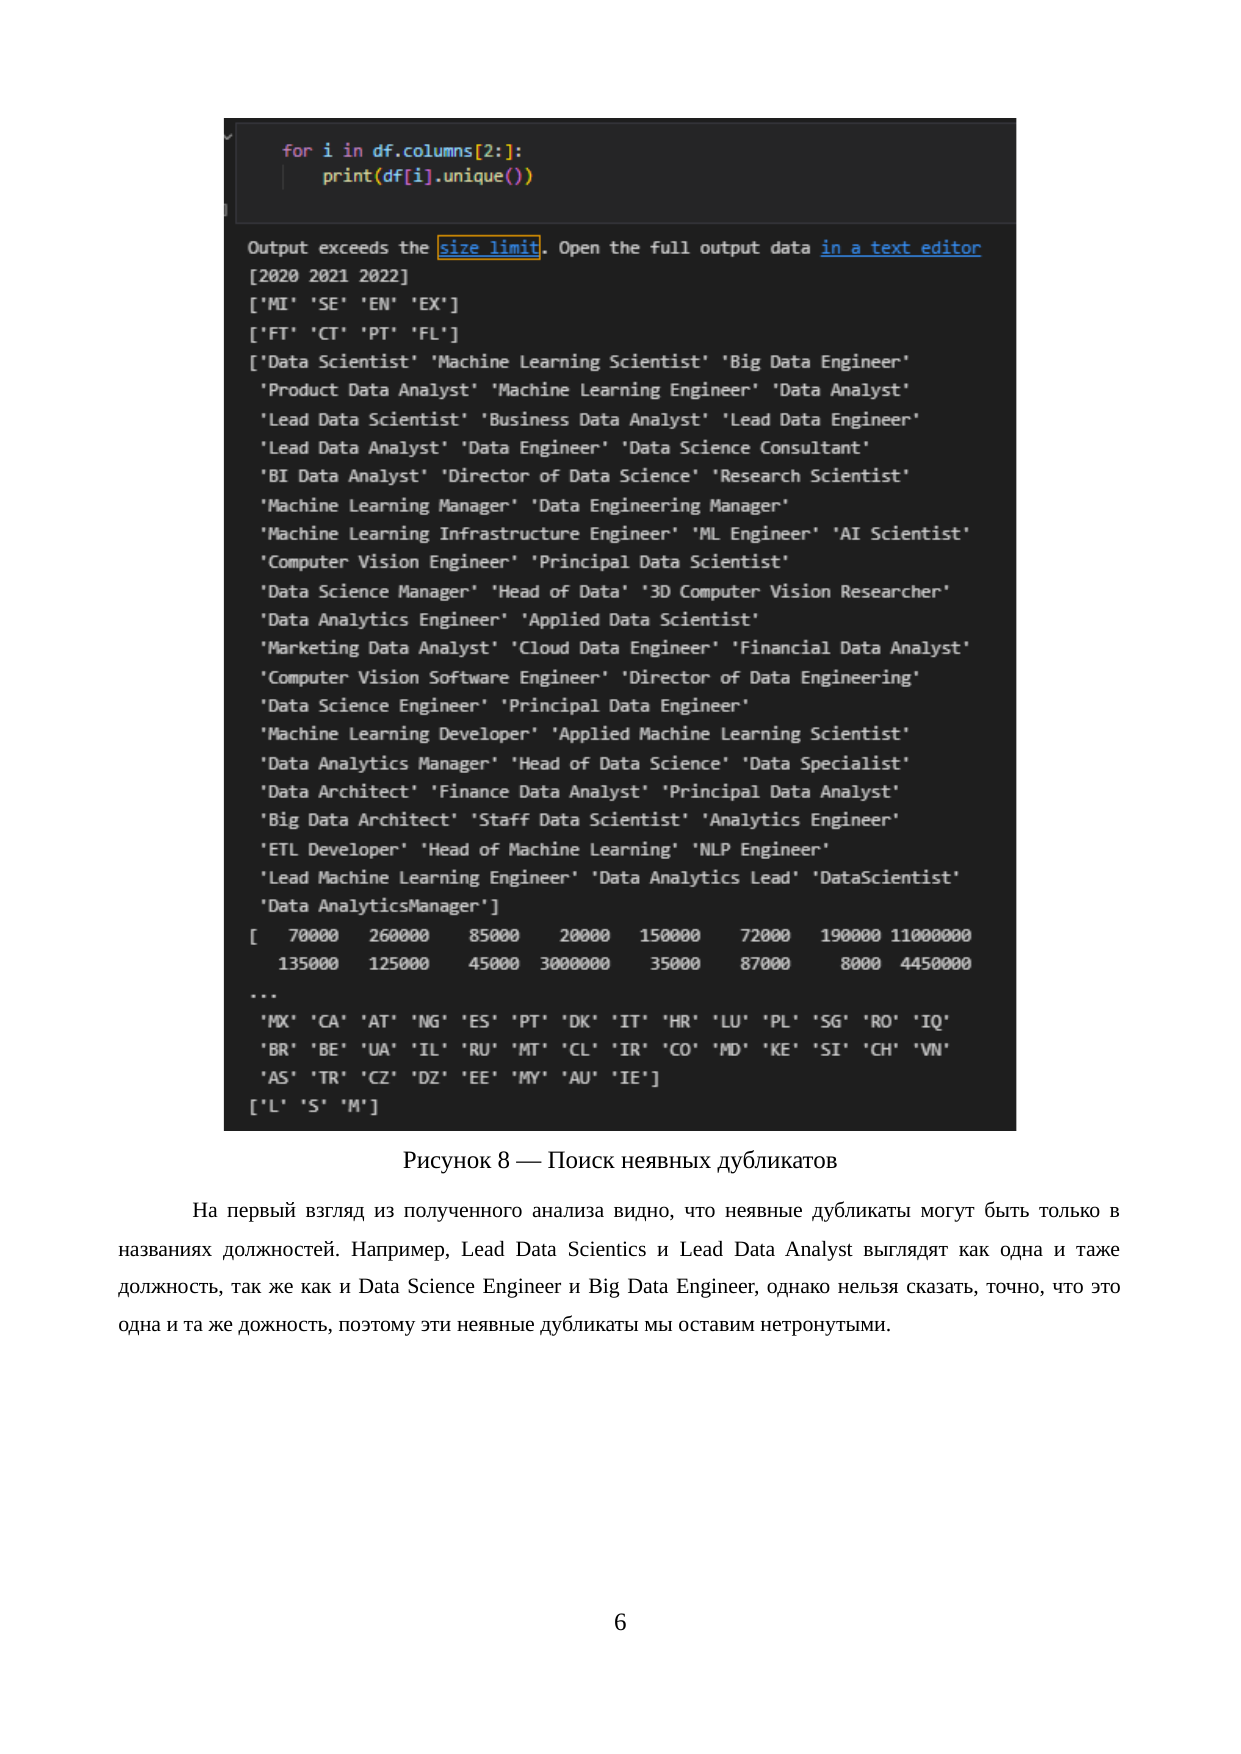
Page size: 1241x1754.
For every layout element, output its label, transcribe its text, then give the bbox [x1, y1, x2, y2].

text Рисунок 8 — Поиск неявных дубликатов [118, 118, 1122, 1174]
text На первый взгляд из полученного анализа видно, что неявные дубликаты могут быть только в названиях должностей. Например, Lead Data Scientics и Lead Data Analyst выглядят как одна и таже должность, так же как и Data Science Engineer и Big Data Engineer, однако нельзя сказать, точно, что это одна и та же дожность, поэтому эти неявные дубликаты мы оставим нетронутыми. [118, 1194, 1122, 1336]
picture [223, 118, 1017, 1131]
